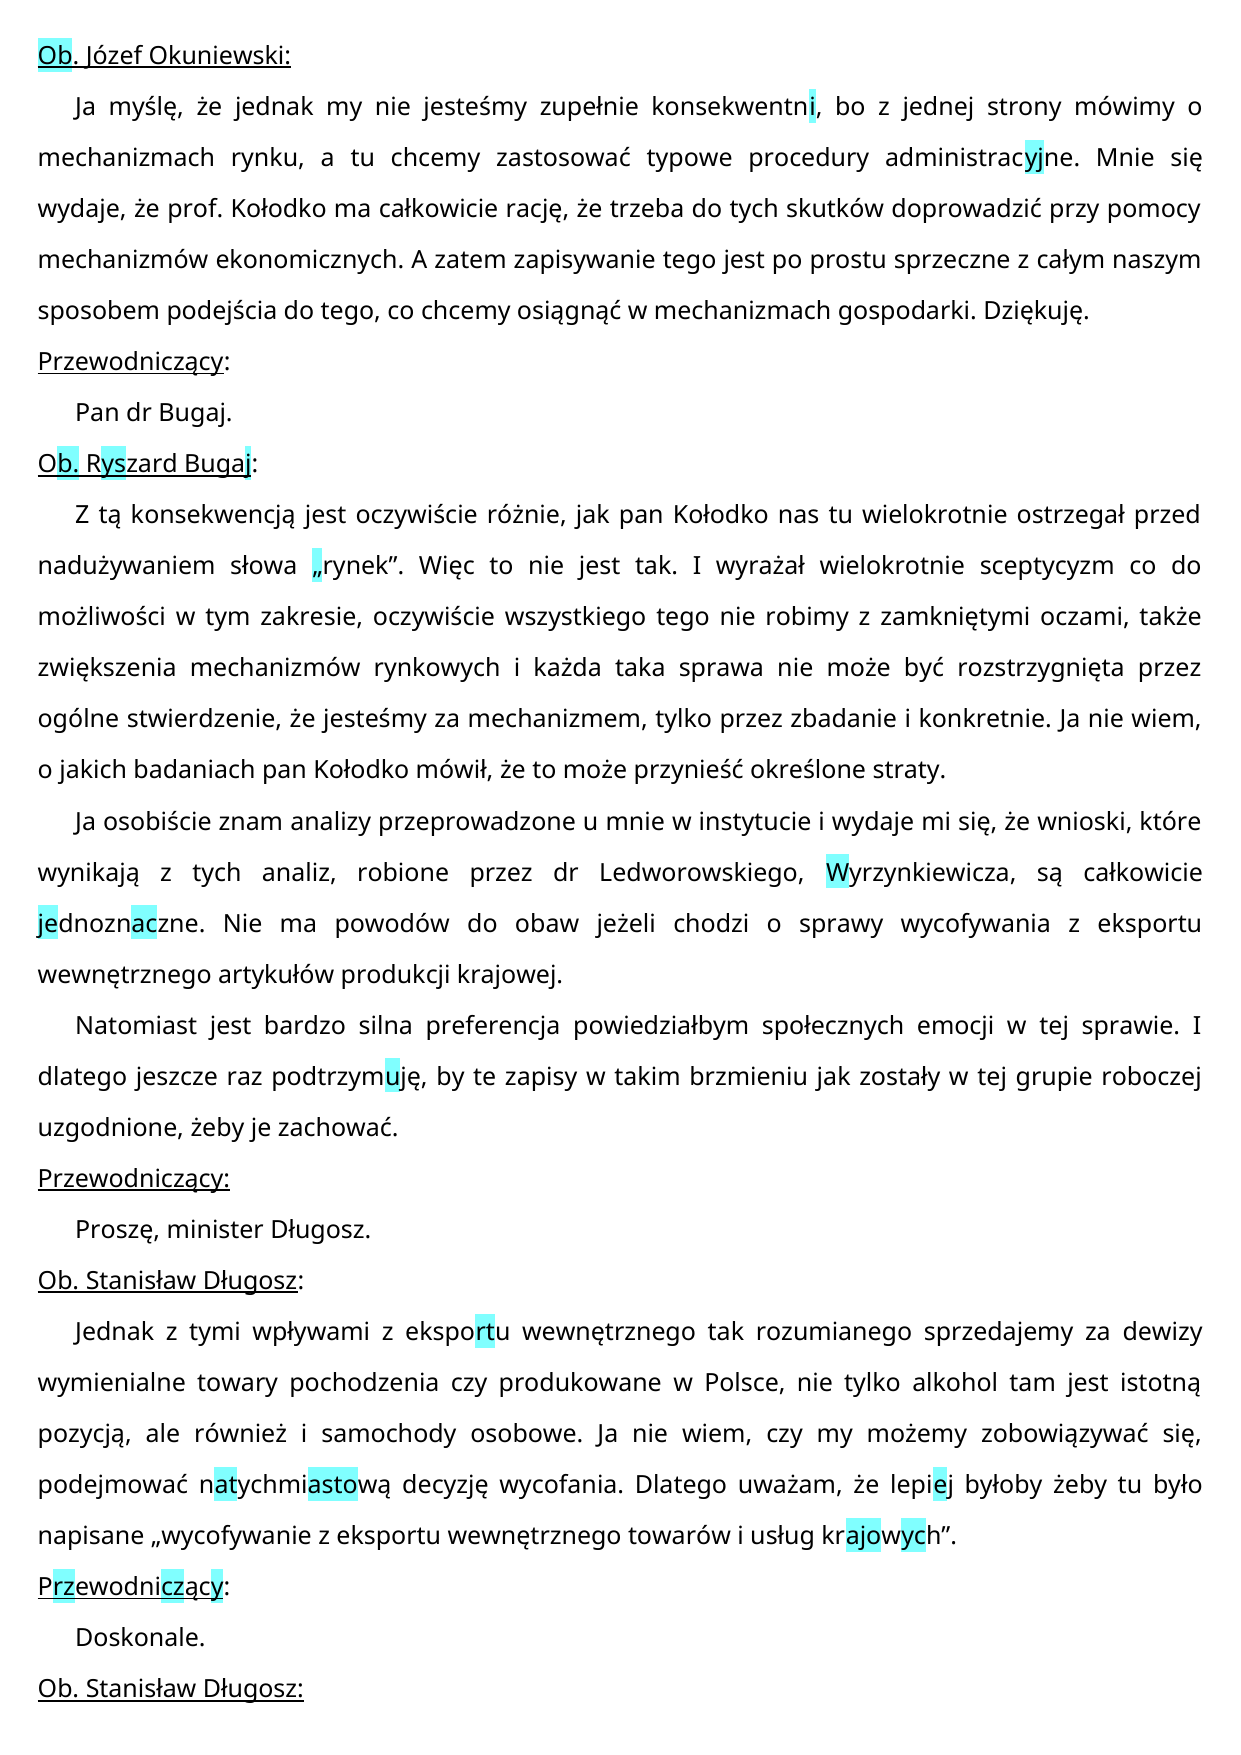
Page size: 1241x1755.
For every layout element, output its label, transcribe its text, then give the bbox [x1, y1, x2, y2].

text Ob. Stanisław Długosz: [37, 1671, 1203, 1705]
text Ja osobiście znam analizy przeprowadzone u mnie w instytucie i wydaje mi się, że wnioski, które wynikają z tych analiz, robione przez dr Ledworowskiego, Wyrzynkiewicza, są całkowicie jednoznaczne. Nie ma powodów do obaw jeżeli chodzi o sprawy wycofywania z eksportu wewnętrznego artykułów produkcji krajowej. [37, 803, 1203, 990]
text Przewodniczący: [37, 344, 1203, 378]
text Ob. Stanisław Długosz: [37, 1262, 1203, 1297]
text Przewodniczący: [37, 1569, 1203, 1603]
text Jednak z tymi wpływami z eksportu wewnętrznego tak rozumianego sprzedajemy za dewizy wymienialne towary pochodzenia czy produkowane w Polsce, nie tylko alkohol tam jest istotną pozycją, ale również i samochody osobowe. Ja nie wiem, czy my możemy zobowiązywać się, podejmować natychmiastową decyzję wycofania. Dlatego uważam, że lepiej byłoby żeby tu było napisane „wycofywanie z eksportu wewnętrznego towarów i usług krajowych”. [37, 1313, 1203, 1552]
text Doskonale. [37, 1620, 1203, 1654]
text Natomiast jest bardzo silna preferencja powiedziałbym społecznych emocji w tej sprawie. I dlatego jeszcze raz podtrzymuję, by te zapisy w takim brzmieniu jak zostały w tej grupie roboczej uzgodnione, żeby je zachować. [37, 1007, 1203, 1143]
text Przewodniczący: [37, 1160, 1203, 1194]
text Proszę, minister Długosz. [37, 1211, 1203, 1246]
text Ob. Ryszard Bugaj: [37, 446, 1203, 480]
text Pan dr Bugaj. [37, 395, 1203, 429]
text Z tą konsekwencją jest oczywiście różnie, jak pan Kołodko nas tu wielokrotnie ostrzegał przed nadużywaniem słowa „rynek”. Więc to nie jest tak. I wyrażał wielokrotnie sceptycyzm co do możliwości w tym zakresie, oczywiście wszystkiego tego nie robimy z zamkniętymi oczami, także zwiększenia mechanizmów rynkowych i każda taka sprawa nie może być rozstrzygnięta przez ogólne stwierdzenie, że jesteśmy za mechanizmem, tylko przez zbadanie i konkretnie. Ja nie wiem, o jakich badaniach pan Kołodko mówił, że to może przynieść określone straty. [37, 497, 1203, 786]
text Ob. Józef Okuniewski: [37, 37, 1203, 72]
text Ja myślę, że jednak my nie jesteśmy zupełnie konsekwentni, bo z jednej strony mówimy o mechanizmach rynku, a tu chcemy zastosować typowe procedury administracyjne. Mnie się wydaje, że prof. Kołodko ma całkowicie rację, że trzeba do tych skutków doprowadzić przy pomocy mechanizmów ekonomicznych. A zatem zapisywanie tego jest po prostu sprzeczne z całym naszym sposobem podejścia do tego, co chcemy osiągnąć w mechanizmach gospodarki. Dziękuję. [37, 88, 1203, 327]
